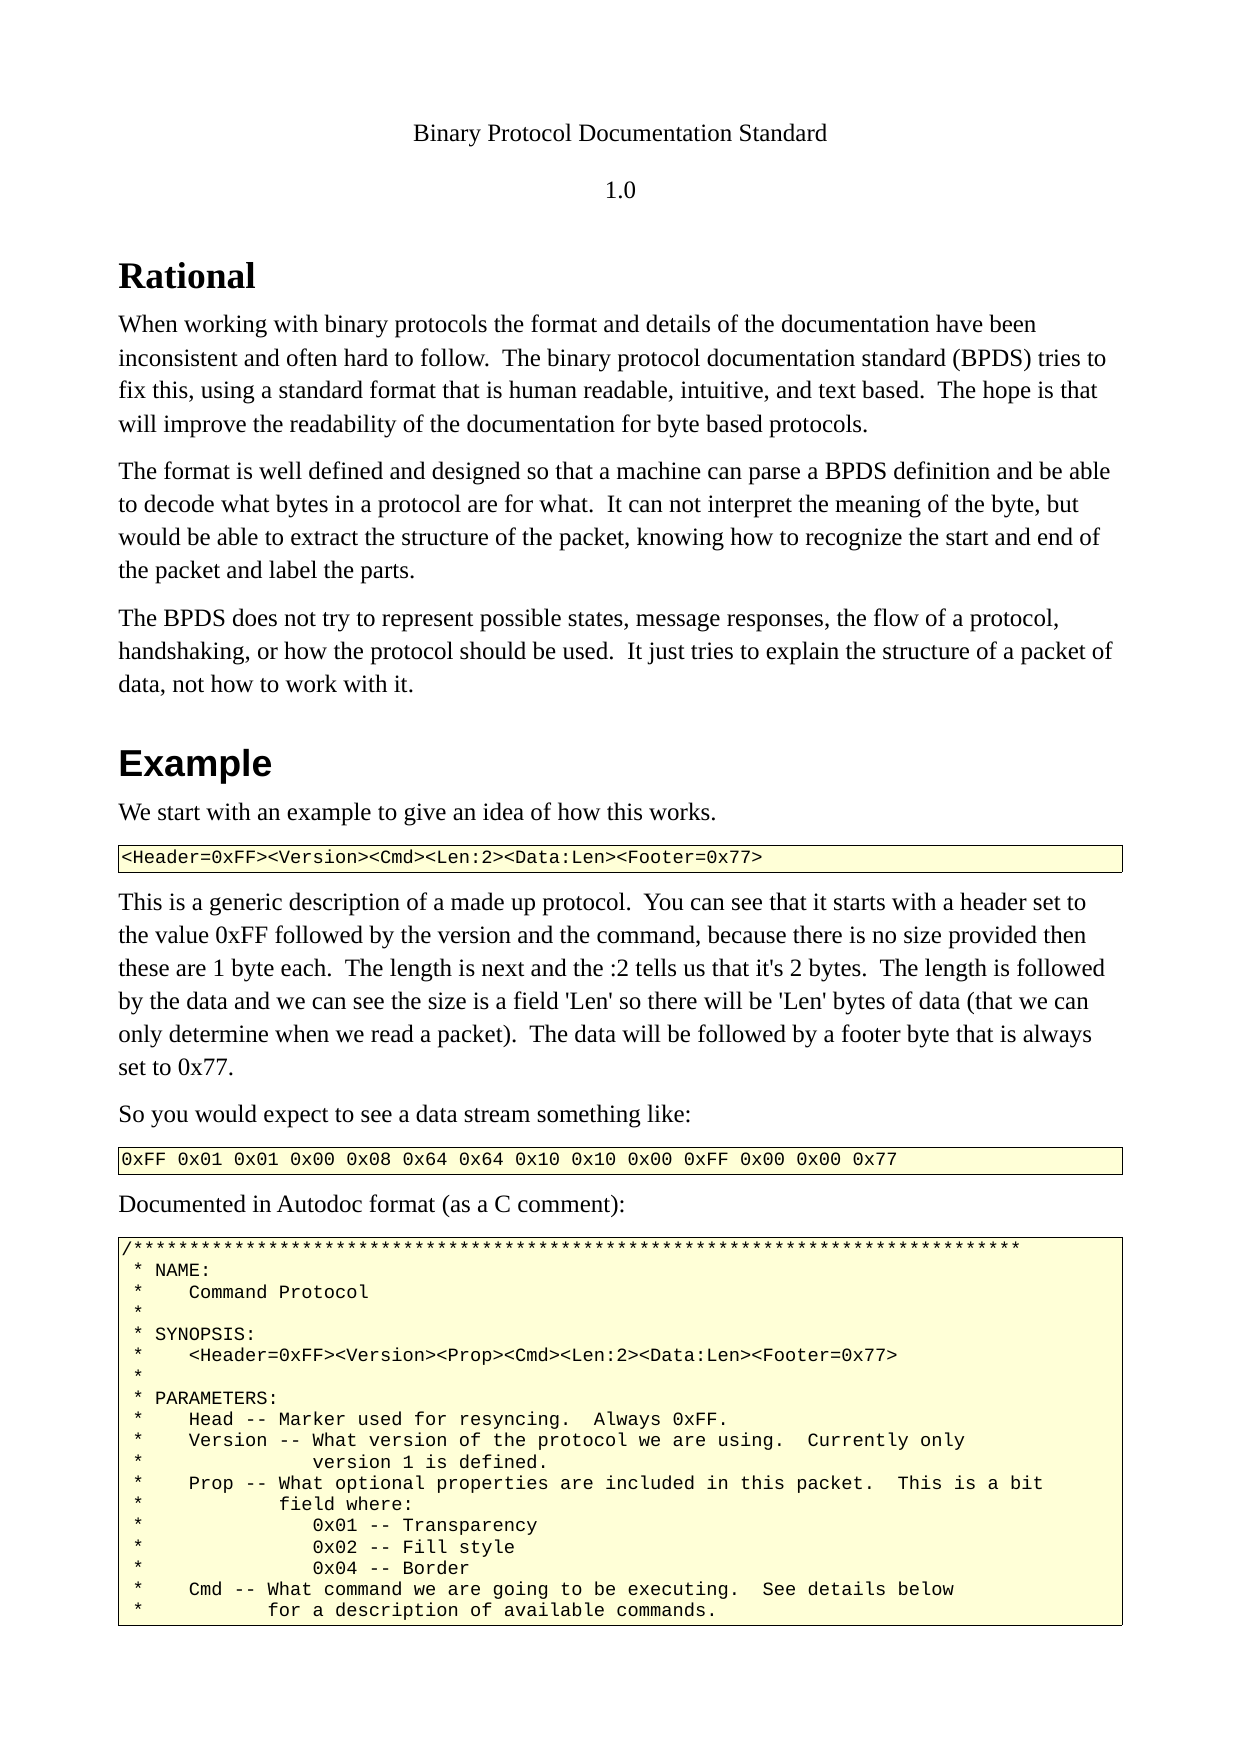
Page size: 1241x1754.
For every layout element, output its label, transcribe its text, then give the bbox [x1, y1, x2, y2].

text * 0x04 -- Border [119, 1556, 1122, 1577]
text * field where: [119, 1492, 1122, 1513]
text * NAME: [119, 1258, 1122, 1279]
text 0xFF 0x01 0x01 0x00 0x08 0x64 0x64 0x10 0x10 0x00 0xFF 0x00 0x00 0x77 [119, 1148, 1122, 1174]
text 1.0 [118, 176, 1122, 204]
text So you would expect to see a data stream something like: [118, 1099, 1122, 1128]
text * 0x02 -- Fill style [119, 1534, 1122, 1556]
text This is a generic description of a made up protocol. You can see that it starts with a header set to the value 0xFF followed by the version and the command, because there is no size provided then these are 1 byte each. The length is next and the :2 tells us that it's 2 bytes. The length is followed by the data and we can see the size is a field 'Len' so there will be 'Len' bytes of data (that we can only determine when we read a packet). The data will be followed by a footer byte that is always set to 0x77. [118, 887, 1122, 1081]
text * Prop -- What optional properties are included in this packet. This is a bit [119, 1471, 1122, 1492]
text * <Header=0xFF><Version><Prop><Cmd><Len:2><Data:Len><Footer=0x77> [119, 1343, 1122, 1364]
text We start with an example to give an idea of how this works. [118, 797, 1122, 826]
text The format is well defined and designed so that a machine can parse a BPDS definition and be able to decode what bytes in a protocol are for what. It can not interpret the meaning of the byte, but would be able to extract the structure of the packet, knowing how to recognize the start and end of the packet and label the parts. [118, 456, 1122, 584]
text <Header=0xFF><Version><Cmd><Len:2><Data:Len><Footer=0x77> [119, 846, 1122, 872]
text Binary Protocol Documentation Standard [118, 118, 1122, 147]
text * [119, 1301, 1122, 1322]
text * Head -- Marker used for resyncing. Always 0xFF. [119, 1407, 1122, 1428]
text Documented in Autodoc format (as a C comment): [118, 1189, 1122, 1218]
text * version 1 is defined. [119, 1449, 1122, 1471]
text When working with binary protocols the format and details of the documentation have been inconsistent and often hard to follow. The binary protocol documentation standard (BPDS) tries to fix this, using a standard format that is human readable, intuitive, and text based. The hope is that will improve the readability of the documentation for byte based protocols. [118, 309, 1122, 437]
text /******************************************************************************* [119, 1238, 1122, 1258]
subtitle Rational [118, 254, 1122, 297]
text * Version -- What version of the protocol we are using. Currently only [119, 1428, 1122, 1449]
text The BPDS does not try to represent possible states, message responses, the flow of a protocol, handshaking, or how the protocol should be used. It just tries to explain the structure of a packet of data, not how to work with it. [118, 603, 1122, 698]
text * SYNOPSIS: [119, 1322, 1122, 1343]
text * PARAMETERS: [119, 1386, 1122, 1407]
text * for a description of available commands. [119, 1598, 1122, 1625]
text * Cmd -- What command we are going to be executing. See details below [119, 1577, 1122, 1598]
text * Command Protocol [119, 1279, 1122, 1301]
text * [119, 1364, 1122, 1386]
text * 0x01 -- Transparency [119, 1513, 1122, 1534]
subtitle Example [118, 742, 1122, 785]
